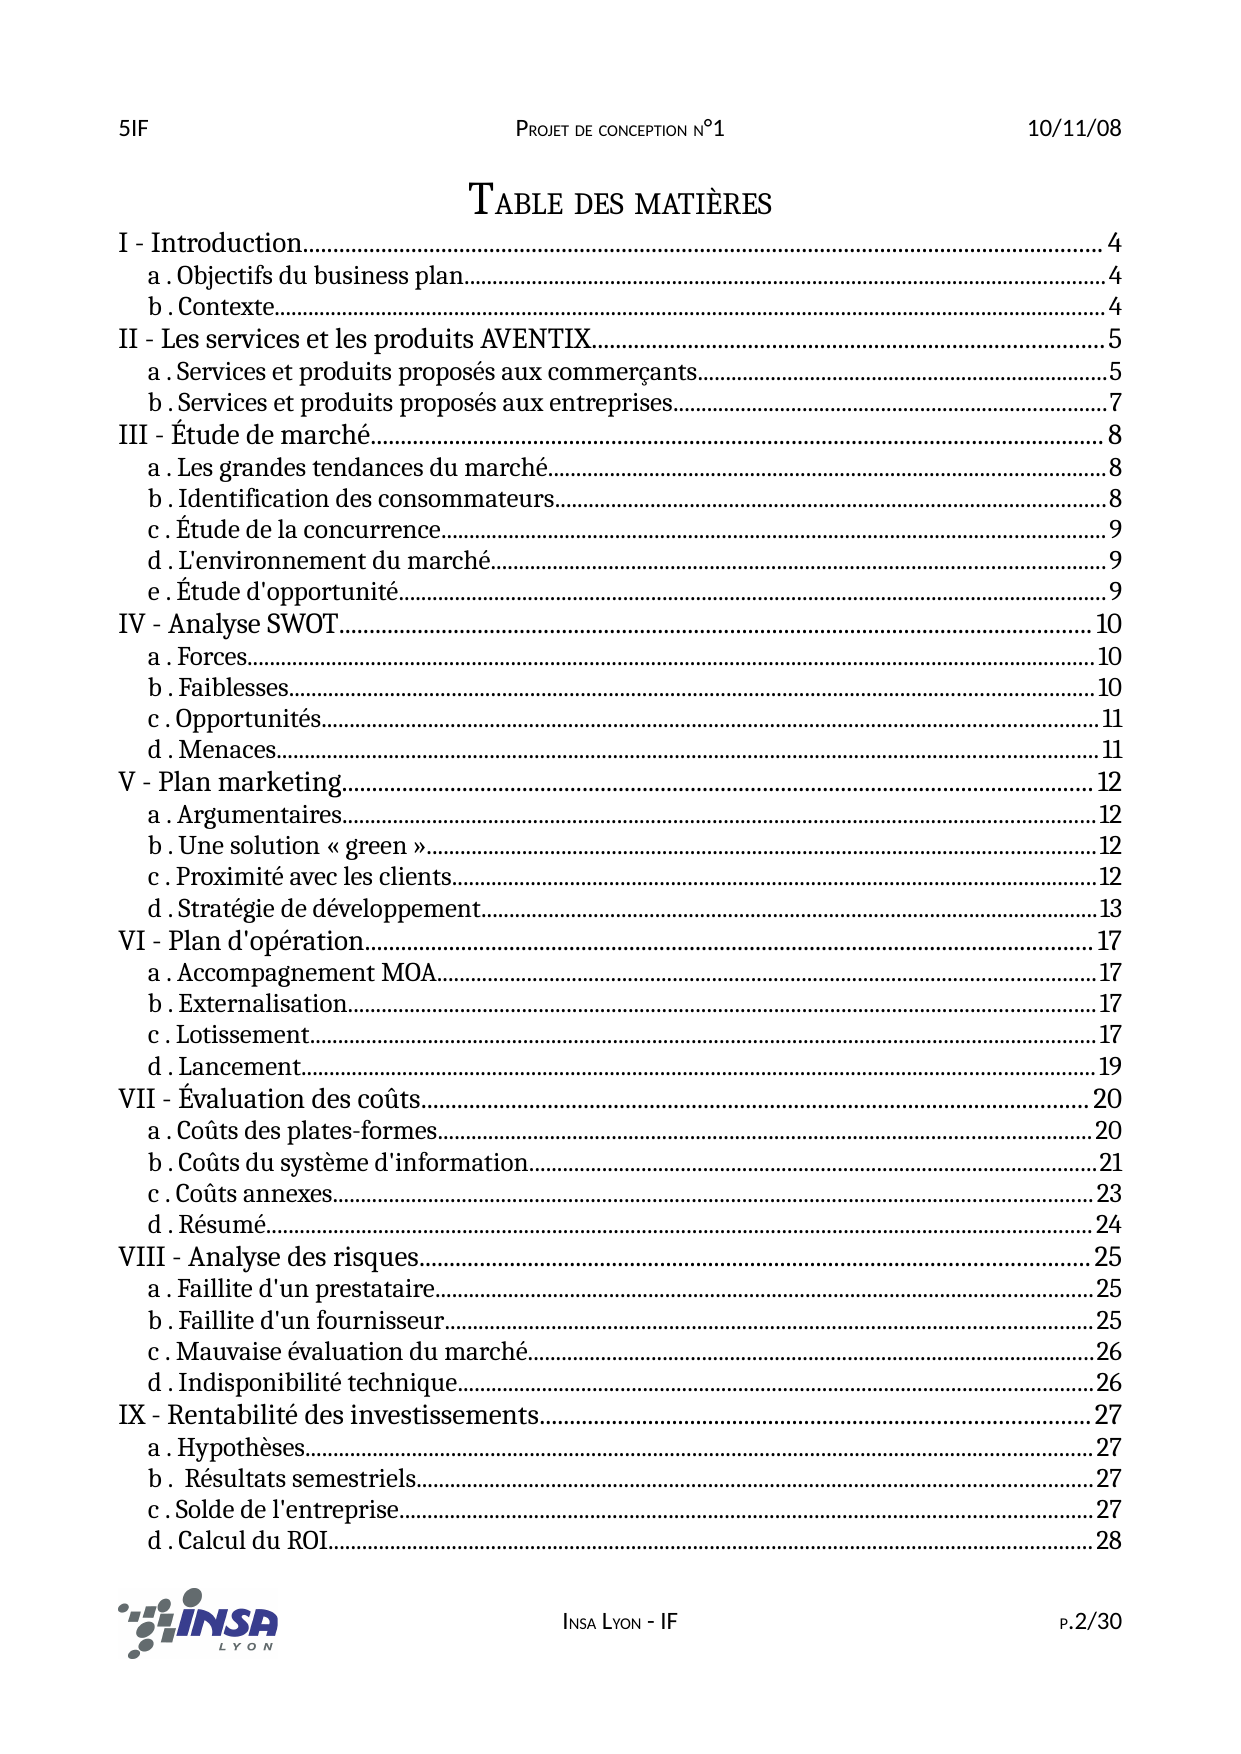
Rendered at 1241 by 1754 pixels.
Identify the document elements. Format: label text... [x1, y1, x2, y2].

text d . Résumé 24 [148, 1209, 1122, 1240]
text b . Externalisation 17 [148, 988, 1122, 1019]
text c . Mauvaise évaluation du marché 26 [148, 1336, 1122, 1367]
text VI - Plan d'opération 17 [118, 924, 1122, 957]
text VII - Évaluation des coûts 20 [118, 1082, 1122, 1115]
text a . Accompagnement MOA 17 [148, 957, 1122, 988]
text d . Stratégie de développement 13 [148, 893, 1122, 924]
text c . Solde de l'entreprise 27 [148, 1494, 1122, 1525]
text b . Faiblesses 10 [148, 672, 1122, 703]
text d . Calcul du ROI 28 [148, 1525, 1122, 1556]
text IX - Rentabilité des investissements 27 [118, 1398, 1122, 1432]
text I - Introduction 4 [118, 227, 1122, 260]
text IV - Analyse SWOT 10 [118, 607, 1122, 641]
text c . Étude de la concurrence 9 [148, 514, 1122, 545]
text d . Indisponibilité technique 26 [148, 1367, 1122, 1398]
text d . L'environnement du marché 9 [148, 545, 1122, 576]
text a . Faillite d'un prestataire 25 [148, 1273, 1122, 1305]
text a . Argumentaires 12 [148, 799, 1122, 830]
text b . Services et produits proposés aux entreprises 7 [148, 387, 1122, 418]
picture [118, 1588, 278, 1659]
text VIII - Analyse des risques 25 [118, 1240, 1122, 1273]
text c . Opportunités 11 [148, 703, 1122, 734]
text b . Faillite d'un fournisseur 25 [148, 1305, 1122, 1336]
text c . Coûts annexes 23 [148, 1178, 1122, 1209]
text b . Contexte 4 [148, 291, 1122, 322]
text a . Forces 10 [148, 641, 1122, 672]
text b . Identification des consommateurs 8 [148, 483, 1122, 514]
text a . Services et produits proposés aux commerçants 5 [148, 356, 1122, 387]
text a . Objectifs du business plan 4 [148, 260, 1122, 291]
text a . Les grandes tendances du marché 8 [148, 452, 1122, 483]
text V - Plan marketing 12 [118, 766, 1122, 799]
text a . Coûts des plates-formes 20 [148, 1115, 1122, 1147]
text b . Une solution « green » 12 [148, 830, 1122, 861]
text b . Coûts du système d'information 21 [148, 1147, 1122, 1178]
text Table des matières [118, 173, 1122, 227]
text c . Proximité avec les clients 12 [148, 861, 1122, 893]
text c . Lotissement 17 [148, 1019, 1122, 1051]
text d . Menaces 11 [148, 734, 1122, 766]
text III - Étude de marché 8 [118, 418, 1122, 452]
text b . Résultats semestriels 27 [148, 1463, 1122, 1494]
text II - Les services et les produits AVENTIX 5 [118, 322, 1122, 356]
text d . Lancement 19 [148, 1051, 1122, 1082]
text e . Étude d'opportunité 9 [148, 576, 1122, 607]
text a . Hypothèses 27 [148, 1432, 1122, 1463]
